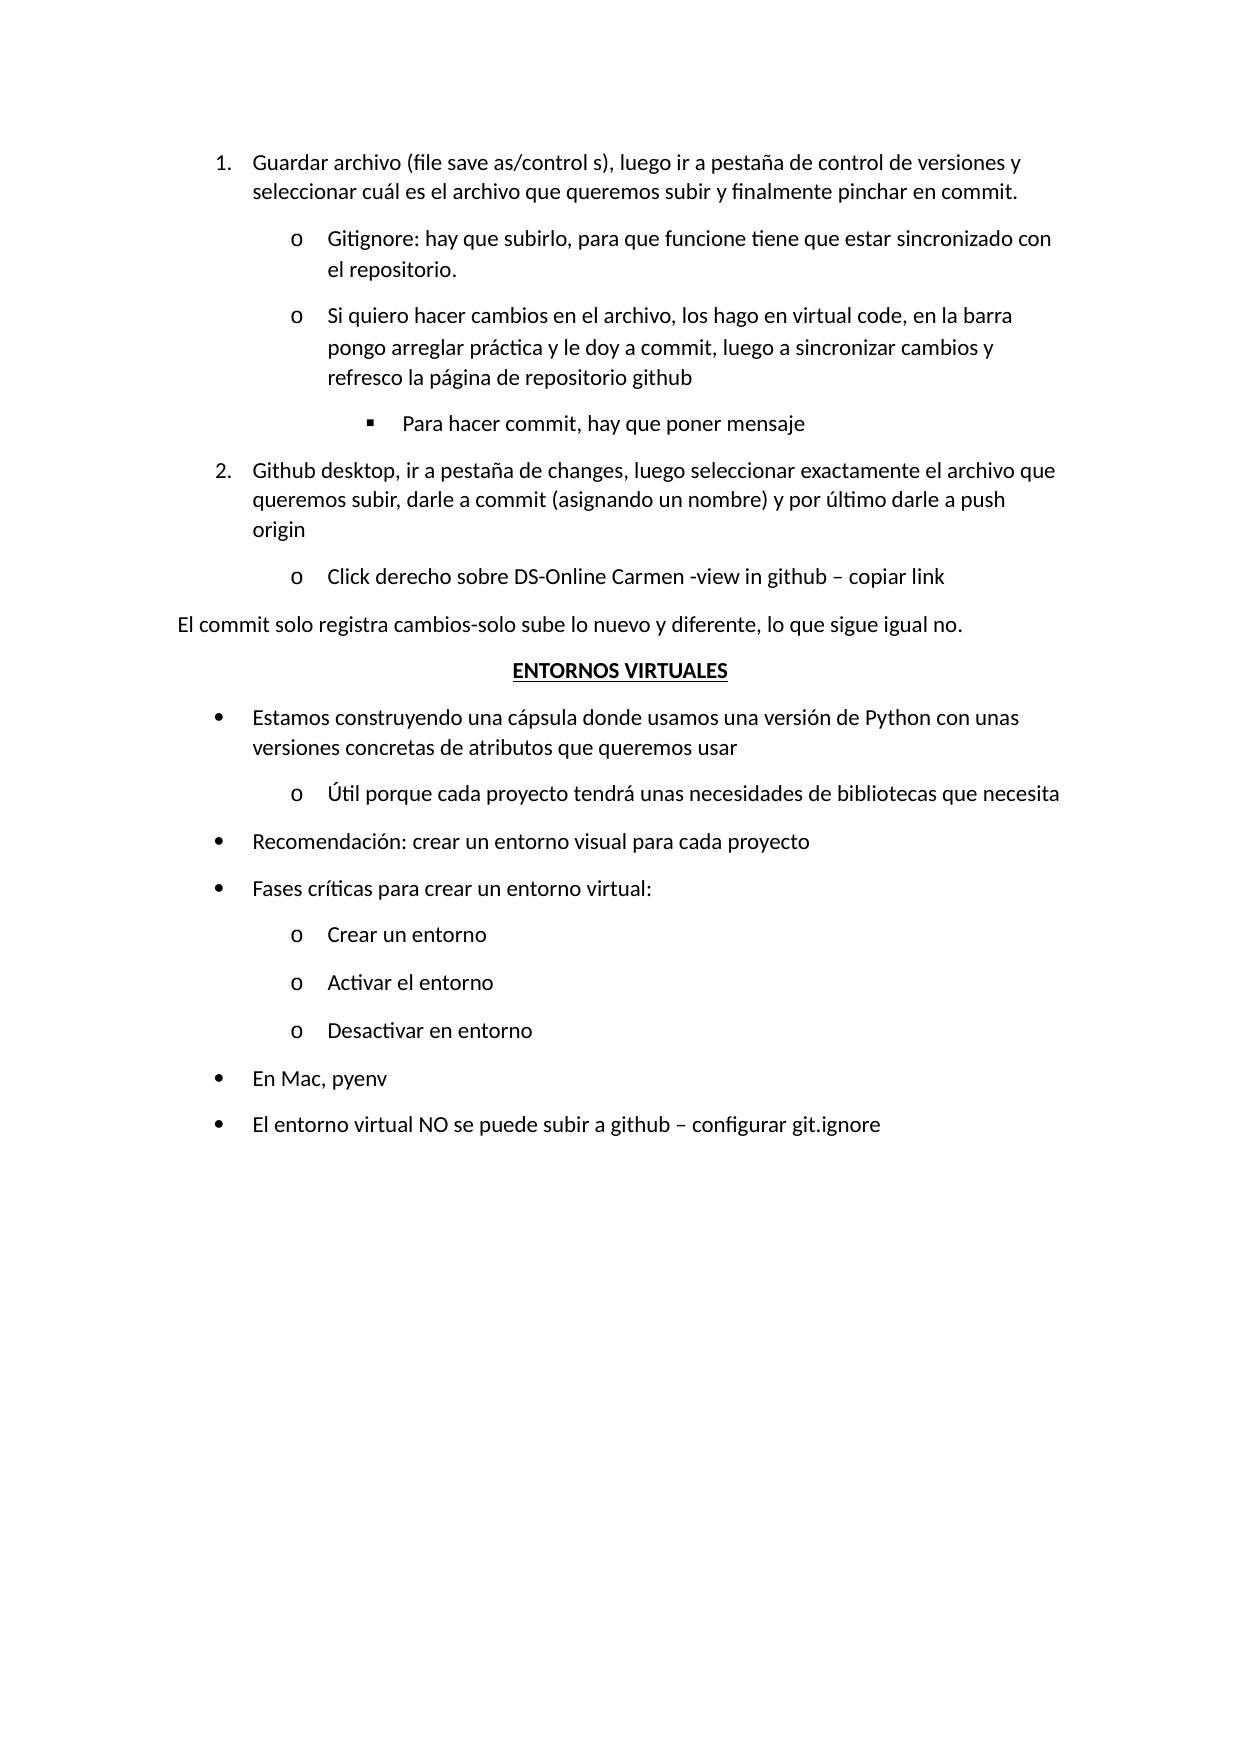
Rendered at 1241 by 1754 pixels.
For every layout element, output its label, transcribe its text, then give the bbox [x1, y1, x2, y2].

list Click derecho sobre DS-Online Carmen -view in github – copiar link [290, 562, 1063, 591]
list Recomendación: crear un entorno visual para cada proyecto [215, 827, 1063, 855]
text ENTORNOS VIRTUALES [177, 656, 1063, 684]
list En Mac, pyenv [215, 1064, 1063, 1092]
list Guardar archivo (file save as/control s), luego ir a pestaña de control de versiones y seleccionar cuál es el archivo que queremos subir y finalmente pinchar en commit. [215, 148, 1063, 206]
list Activar el entorno [290, 968, 1063, 997]
text El commit solo registra cambios-solo sube lo nuevo y diferente, lo que sigue igual no. [177, 610, 1063, 638]
list Si quiero hacer cambios en el archivo, los hago en virtual code, en la barra pongo arreglar práctica y le doy a commit, luego a sincronizar cambios y refresco la página de repositorio github [290, 302, 1063, 391]
list Gitignore: hay que subirlo, para que funcione tiene que estar sincronizado con el repositorio. [290, 224, 1063, 283]
list Desactivar en entorno [290, 1016, 1063, 1045]
list Estamos construyendo una cápsula donde usamos una versión de Python con unas versiones concretas de atributos que queremos usar [215, 703, 1063, 761]
list Útil porque cada proyecto tendrá unas necesidades de bibliotecas que necesita [290, 779, 1063, 809]
list Fases críticas para crear un entorno virtual: [215, 874, 1063, 902]
list Para hacer commit, hay que poner mensaje [365, 409, 1063, 437]
list Github desktop, ir a pestaña de changes, luego seleccionar exactamente el archivo que queremos subir, darle a commit (asignando un nombre) y por último darle a push origin [215, 456, 1063, 543]
list El entorno virtual NO se puede subir a github – configurar git.ignore [215, 1110, 1063, 1138]
list Crear un entorno [290, 920, 1063, 949]
